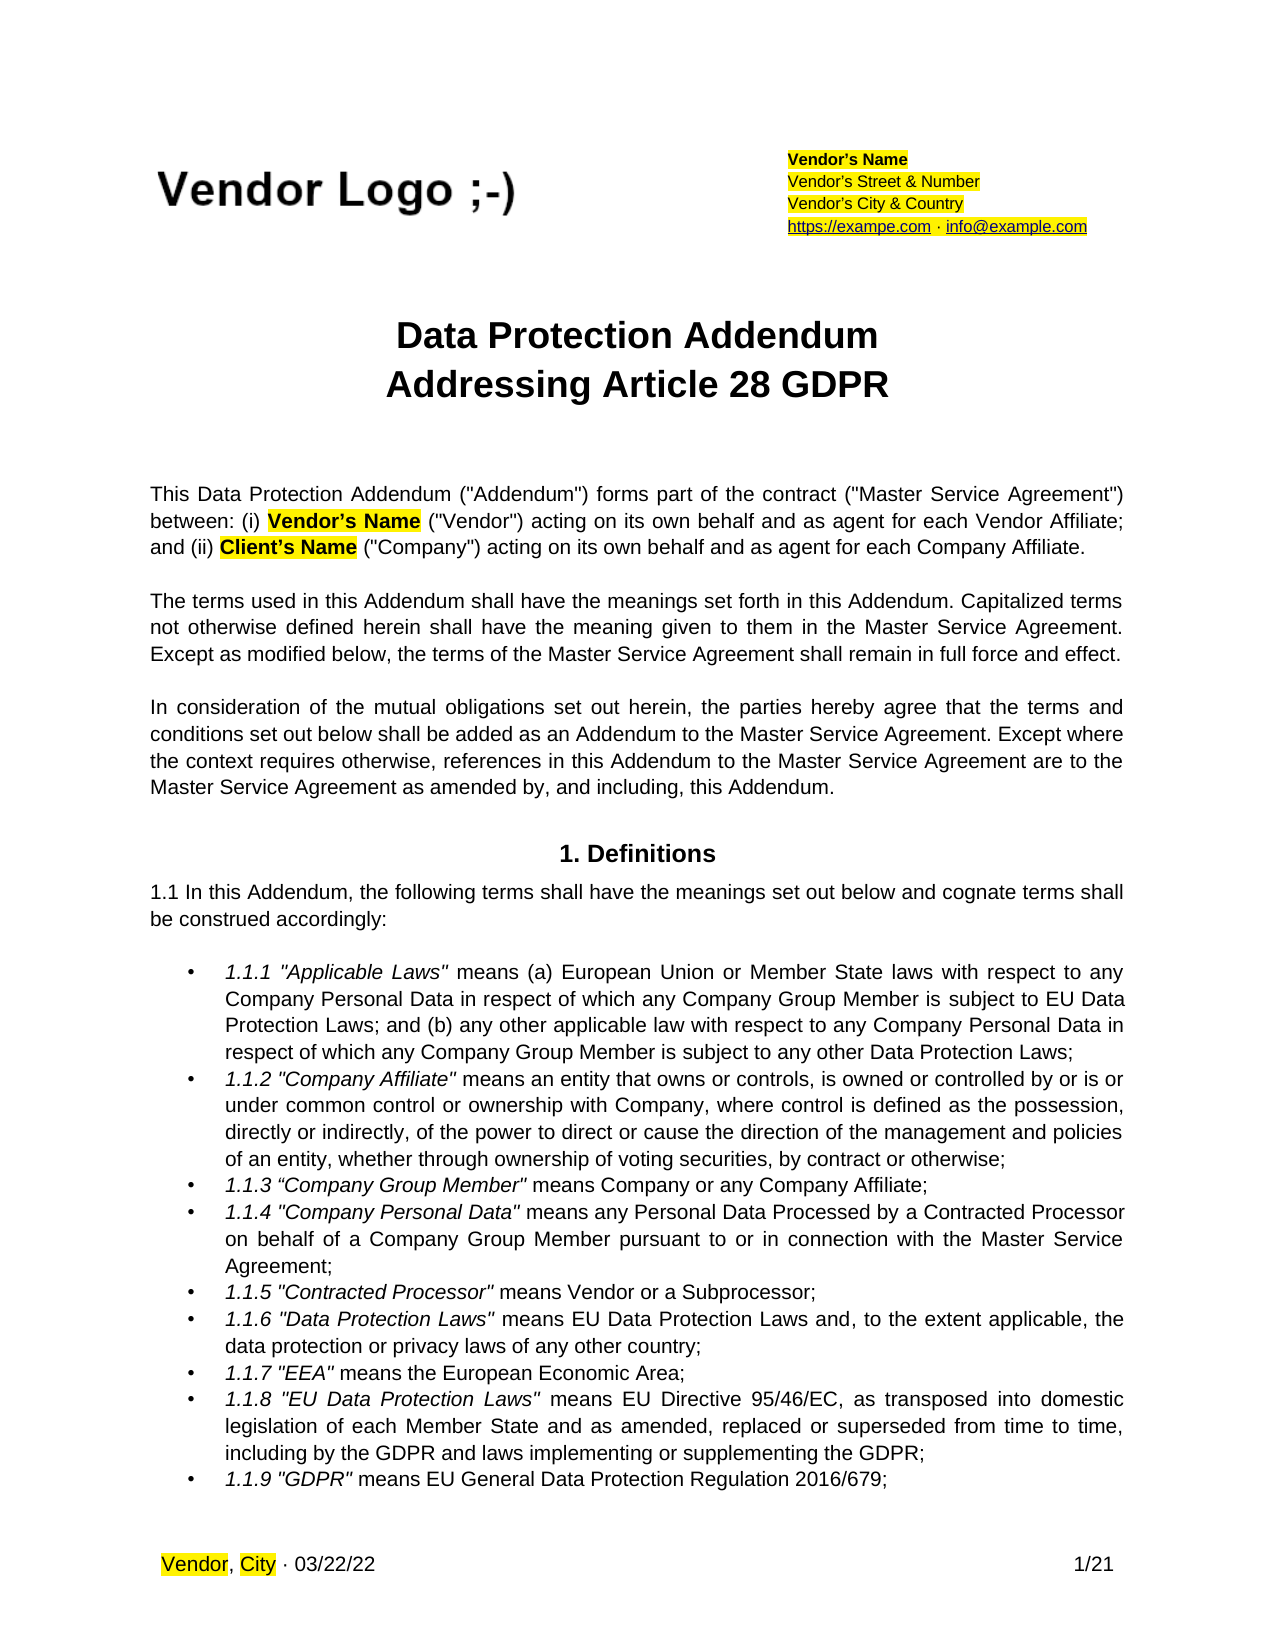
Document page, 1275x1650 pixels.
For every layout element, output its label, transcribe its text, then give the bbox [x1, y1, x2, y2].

list 1.1.8 "EU Data Protection Laws" means EU Directive 95/46/EC, as transposed into domestic legislation of each Member State and as amended, replaced or superseded from time to time, including by the GDPR and laws implementing or supplementing the GDPR; [187, 1388, 1125, 1464]
list 1.1.2 "Company Affiliate" means an entity that owns or controls, is owned or controlled by or is or under common control or ownership with Company, where control is defined as the possession, directly or indirectly, of the power to direct or cause the direction of the management and policies of an entity, whether through ownership of voting securities, by contract or otherwise; [187, 1067, 1125, 1171]
text 1.1 In this Addendum, the following terms shall have the meanings set out below and cognate terms shall be construed accordingly: [150, 880, 1125, 930]
picture [157, 156, 519, 229]
subtitle 1. Definitions [150, 840, 1125, 868]
list 1.1.7 "EEA" means the European Economic Area; [187, 1361, 1125, 1384]
list 1.1.6 "Data Protection Laws" means EU Data Protection Laws and, to the extent applicable, the data protection or privacy laws of any other country; [187, 1308, 1125, 1358]
text In consideration of the mutual obligations set out herein, the parties hereby agree that the terms and conditions set out below shall be added as an Addendum to the Master Service Agreement. Except where the context requires otherwise, references in this Addendum to the Master Service Agreement are to the Master Service Agreement as amended by, and including, this Addendum. [150, 696, 1125, 799]
list 1.1.9 "GDPR" means EU General Data Protection Regulation 2016/679; [187, 1468, 1125, 1491]
list 1.1.3 “Company Group Member" means Company or any Company Affiliate; [187, 1174, 1125, 1197]
subtitle Data Protection Addendum Addressing Article 28 GDPR [150, 315, 1125, 405]
text The terms used in this Addendum shall have the meanings set forth in this Addendum. Capitalized terms not otherwise defined herein shall have the meaning given to them in the Master Service Agreement. Except as modified below, the terms of the Master Service Agreement shall remain in full force and effect. [150, 589, 1125, 666]
text This Data Protection Addendum ("Addendum") forms part of the contract ("Master Service Agreement") between: (i) Vendor’s Name ("Vendor") acting on its own behalf and as agent for each Vendor Affiliate; and (ii) Client’s Name ("Company") acting on its own behalf and as agent for each Company Affiliate. [150, 482, 1125, 559]
list 1.1.4 "Company Personal Data" means any Personal Data Processed by a Contracted Processor on behalf of a Company Group Member pursuant to or in connection with the Master Service Agreement; [187, 1201, 1125, 1277]
list 1.1.5 "Contracted Processor" means Vendor or a Subprocessor; [187, 1281, 1125, 1304]
list 1.1.1 "Applicable Laws" means (a) European Union or Member State laws with respect to any Company Personal Data in respect of which any Company Group Member is subject to EU Data Protection Laws; and (b) any other applicable law with respect to any Company Personal Data in respect of which any Company Group Member is subject to any other Data Protection Laws; [187, 960, 1125, 1064]
